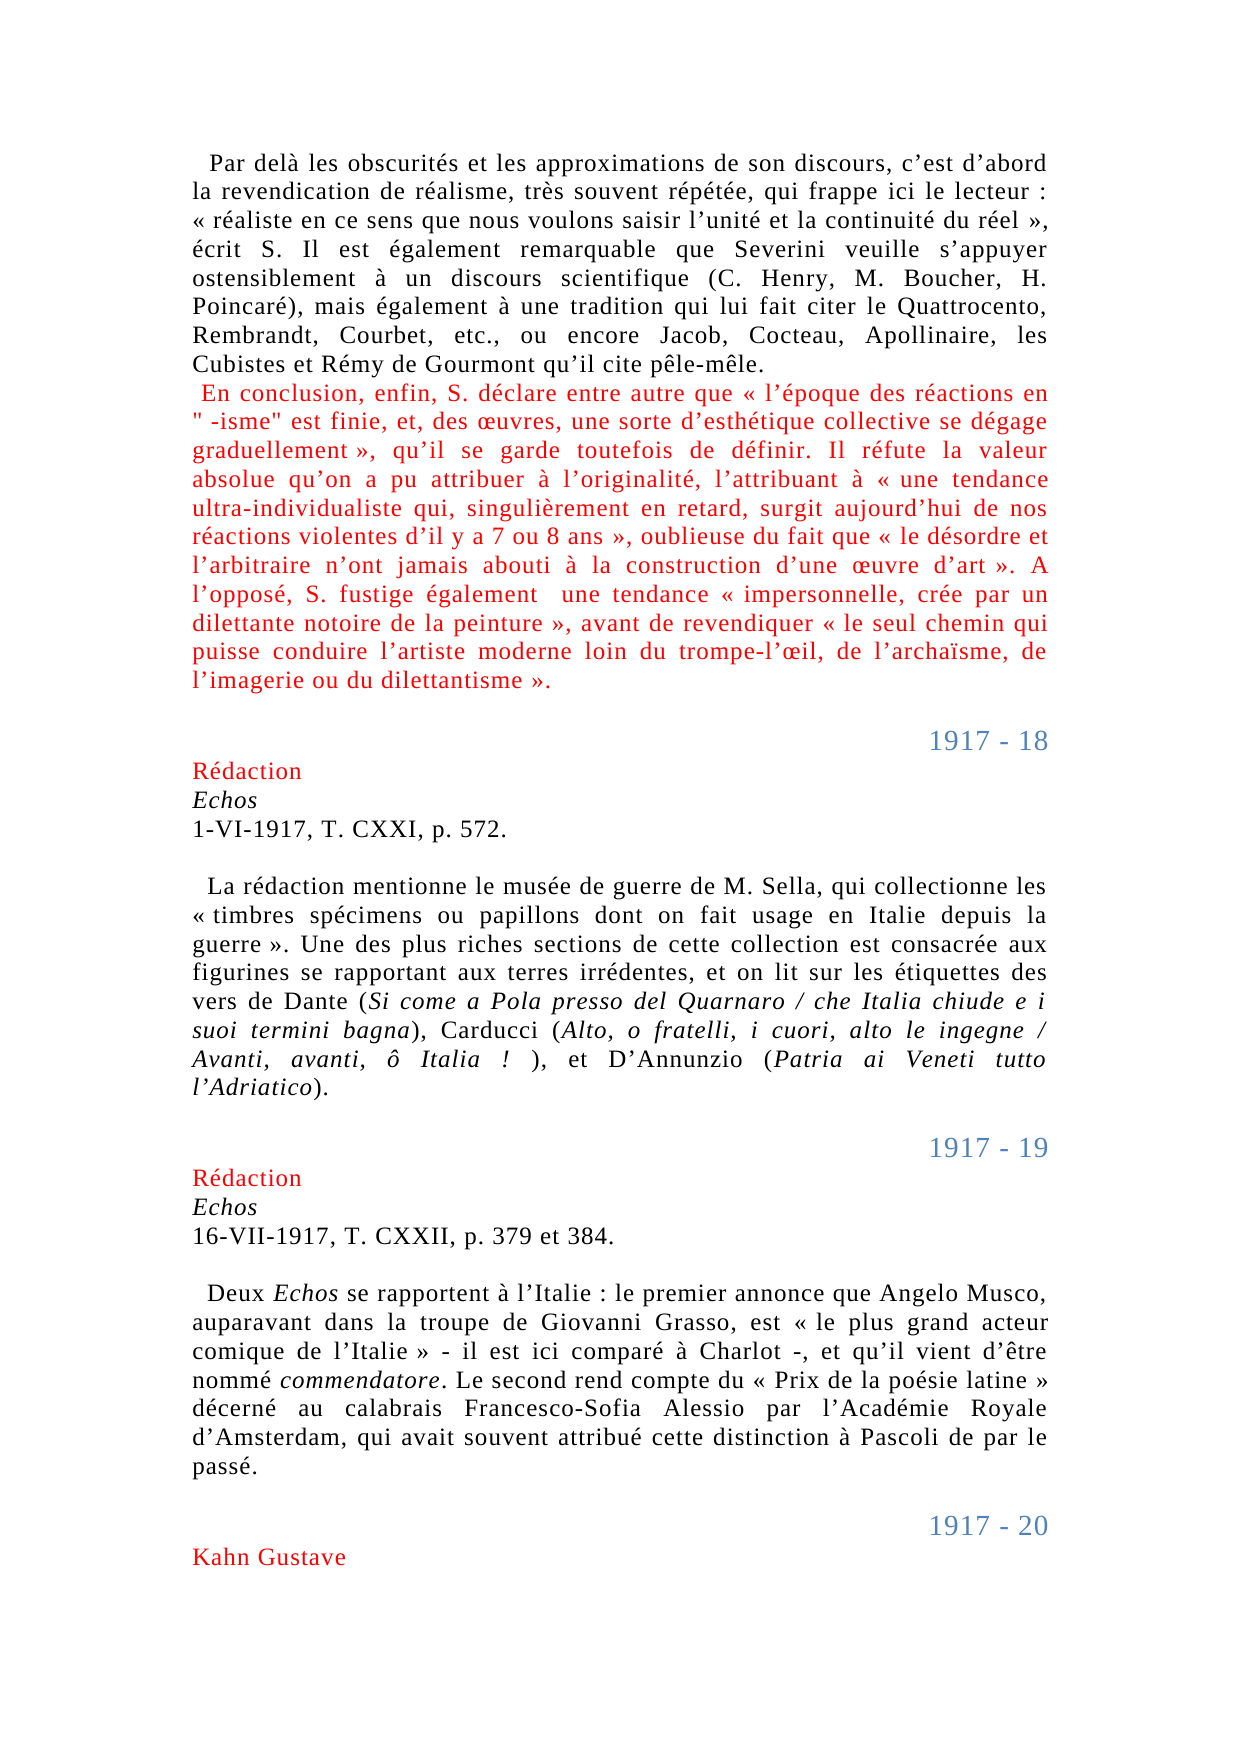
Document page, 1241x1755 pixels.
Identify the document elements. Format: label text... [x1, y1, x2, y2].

text Echos [192, 1192, 1048, 1221]
text Kahn Gustave [192, 1542, 1048, 1571]
text Deux Echos se rapportent à l’Italie : le premier annonce que Angelo Musco, auparavant dans la troupe de Giovanni Grasso, est « le plus grand acteur comique de l’Italie » - il est ici comparé à Charlot -, et qu’il vient d’être nommé commendatore. Le second rend compte du « Prix de la poésie latine » décerné au calabrais Francesco-Sofia Alessio par l’Académie Royale d’Amsterdam, qui avait souvent attribué cette distinction à Pascoli de par le passé. [192, 1278, 1048, 1480]
text 1-VI-1917, T. CXXI, p. 572. [192, 814, 1048, 842]
text La rédaction mentionne le musée de guerre de M. Sella, qui collectionne les « timbres spécimens ou papillons dont on fait usage en Italie depuis la guerre ». Une des plus riches sections de cette collection est consacrée aux figurines se rapportant aux terres irrédentes, et on lit sur les étiquettes des vers de Dante (Si come a Pola presso del Quarnaro / che Italia chiude e i suoi termini bagna), Carducci (Alto, o fratelli, i cuori, alto le ingegne / Avanti, avanti, ô Italia ! ), et D’Annunzio (Patria ai Veneti tutto l’Adriatico). [192, 871, 1048, 1101]
text 16-VII-1917, T. CXXII, p. 379 et 384. [192, 1221, 1048, 1250]
text Echos [192, 785, 1048, 814]
subtitle 1917 - 18 [192, 723, 1048, 756]
subtitle 1917 - 20 [192, 1508, 1048, 1542]
text Par delà les obscurités et les approximations de son discours, c’est d’abord la revendication de réalisme, très souvent répétée, qui frappe ici le lecteur : « réaliste en ce sens que nous voulons saisir l’unité et la continuité du réel », écrit S. Il est également remarquable que Severini veuille s’appuyer ostensiblement à un discours scientifique (C. Henry, M. Boucher, H. Poincaré), mais également à une tradition qui lui fait citer le Quattrocento, Rembrandt, Courbet, etc., ou encore Jacob, Cocteau, Apollinaire, les Cubistes et Rémy de Gourmont qu’il cite pêle-mêle. [192, 148, 1048, 378]
text Rédaction [192, 1163, 1048, 1192]
subtitle 1917 - 19 [192, 1130, 1048, 1163]
text En conclusion, enfin, S. déclare entre autre que « l’époque des réactions en " -isme" est finie, et, des œuvres, une sorte d’esthétique collective se dégage graduellement », qu’il se garde toutefois de définir. Il réfute la valeur absolue qu’on a pu attribuer à l’originalité, l’attribuant à « une tendance ultra-individualiste qui, singulièrement en retard, surgit aujourd’hui de nos réactions violentes d’il y a 7 ou 8 ans », oublieuse du fait que « le désordre et l’arbitraire n’ont jamais abouti à la construction d’une œuvre d’art ». A l’opposé, S. fustige également une tendance « impersonnelle, crée par un dilettante notoire de la peinture », avant de revendiquer « le seul chemin qui puisse conduire l’artiste moderne loin du trompe-l’œil, de l’archaïsme, de l’imagerie ou du dilettantisme ». [192, 378, 1048, 694]
text Rédaction [192, 756, 1048, 785]
